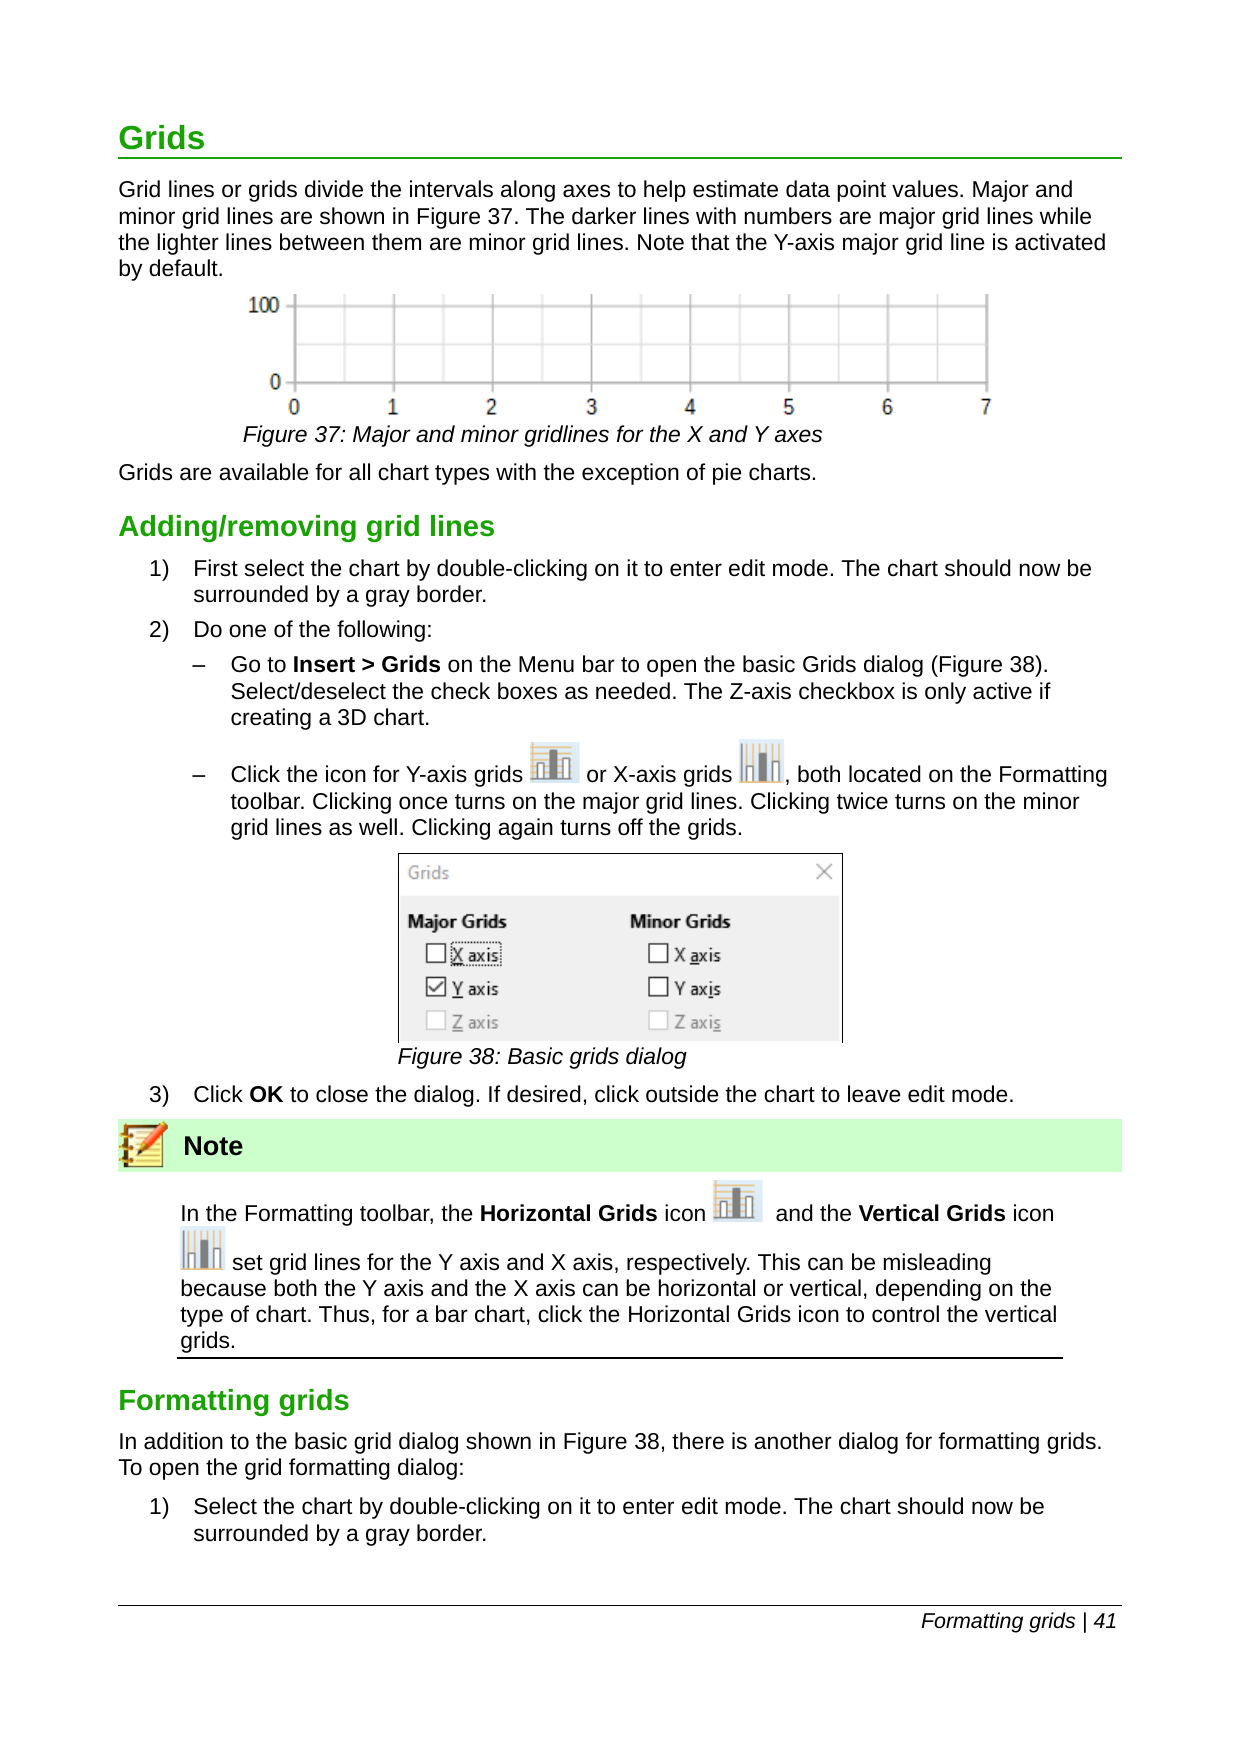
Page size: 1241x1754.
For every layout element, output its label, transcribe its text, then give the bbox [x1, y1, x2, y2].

list Click the icon for Y-axis grids or X-axis grids , both located on the Formatting toolbar. Clicking once turns on the major grid lines. Clicking twice turns on the minor grid lines as well. Clicking again turns off the grids. [192, 739, 1122, 841]
text Grid lines or grids divide the intervals along axes to help estimate data point values. Major and minor grid lines are shown in Figure 37. The darker lines with numbers are major grid lines while the lighter lines between them are minor grid lines. Note that the Y-axis major grid line is activated by default. [118, 176, 1122, 282]
list First select the chart by double-clicking on it to enter edit mode. The chart should now be surrounded by a gray border. [169, 554, 1122, 607]
text Grids are available for all chart types with the exception of pie charts. [118, 459, 1122, 486]
picture [119, 1120, 170, 1171]
text Figure 37: Major and minor gridlines for the X and Y axes [243, 421, 997, 447]
text In the Formatting toolbar, the Horizontal Grids icon and the Vertical Grids icon set grid lines for the Y axis and X axis, respectively. This can be misleading because both the Y axis and the X axis can be horizontal or vertical, depending on the type of chart. Thus, for a bar chart, click the Horizontal Grids icon to control the vertical grids. [177, 1178, 1063, 1357]
subtitle Formatting grids [118, 1383, 1122, 1416]
picture [738, 739, 785, 783]
picture [242, 294, 998, 421]
picture [400, 855, 840, 1041]
text In addition to the basic grid dialog shown in Figure 38, there is another dialog for formatting grids. To open the grid formatting dialog: [118, 1428, 1122, 1481]
picture [180, 1226, 226, 1270]
picture [712, 1180, 763, 1222]
subtitle Adding/removing grid lines [118, 509, 1122, 543]
subtitle Note [118, 1119, 1122, 1172]
picture [529, 742, 580, 783]
text Figure 38: Basic grids dialog [397, 854, 843, 1069]
list Select the chart by double-clicking on it to enter edit mode. The chart should now be surrounded by a gray border. [169, 1493, 1122, 1546]
list Do one of the following: [169, 616, 1122, 642]
list Click OK to close the dialog. If desired, click outside the chart to leave edit mode. [169, 1081, 1122, 1108]
subtitle Grids [118, 118, 1122, 157]
list Go to Insert > Grids on the Menu bar to open the basic Grids dialog (Figure 38). Select/deselect the check boxes as needed. The Z-axis checkbox is only active if creating a 3D chart. [192, 651, 1122, 730]
